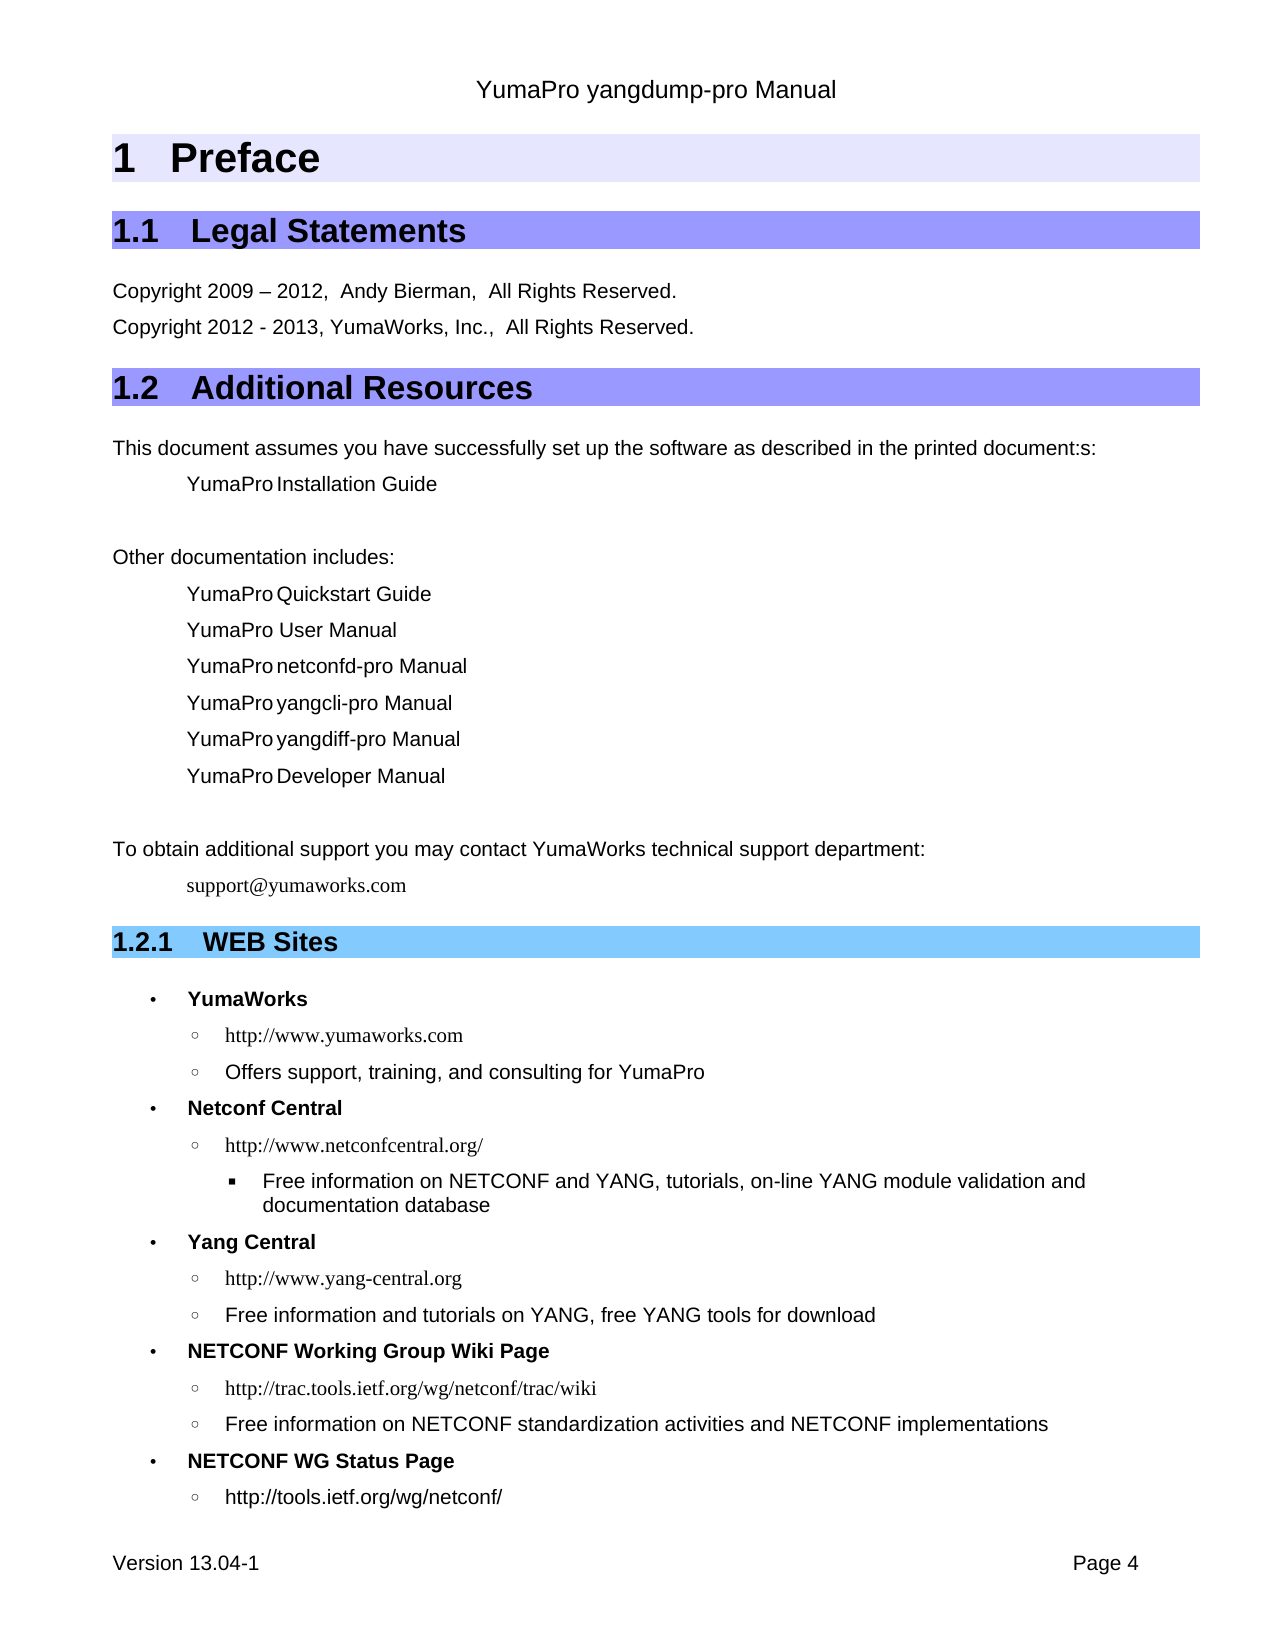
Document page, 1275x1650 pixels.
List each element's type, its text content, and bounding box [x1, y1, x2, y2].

list http://www.yang-central.org [187, 1266, 1200, 1290]
text YumaPro Developer Manual [112, 764, 1200, 788]
list http://www.yumaworks.com [187, 1023, 1200, 1047]
list NETCONF Working Group Wiki Page [150, 1339, 1200, 1363]
text Copyright 2009 – 2012, Andy Bierman, All Rights Reserved. [112, 278, 1200, 302]
subtitle Additional Resources [112, 368, 1200, 406]
list http://tools.ietf.org/wg/netconf/ [187, 1485, 1200, 1509]
subtitle WEB Sites [112, 926, 1200, 958]
subtitle Legal Statements [112, 211, 1200, 249]
text YumaPro User Manual [112, 618, 1200, 642]
list Yang Central [150, 1230, 1200, 1254]
list http://www.netconfcentral.org/ [187, 1133, 1200, 1157]
list Free information on NETCONF and YANG, tutorials, on-line YANG module validation and documentation database [225, 1169, 1200, 1217]
text YumaPro Installation Guide [112, 472, 1200, 496]
text Other documentation includes: [112, 545, 1200, 569]
text YumaPro Quickstart Guide [112, 581, 1200, 605]
text To obtain additional support you may contact YumaWorks technical support department: [112, 837, 1200, 861]
list Free information and tutorials on YANG, free YANG tools for download [187, 1303, 1200, 1327]
subtitle Preface [112, 134, 1200, 182]
list Free information on NETCONF standardization activities and NETCONF implementations [187, 1412, 1200, 1436]
text YumaPro yangdiff-pro Manual [112, 727, 1200, 751]
list YumaWorks [150, 987, 1200, 1011]
list NETCONF WG Status Page [150, 1449, 1200, 1473]
text Copyright 2012 - 2013, YumaWorks, Inc., All Rights Reserved. [112, 315, 1200, 339]
text YumaPro netconfd-pro Manual [112, 654, 1200, 678]
list Netconf Central [150, 1096, 1200, 1120]
text YumaPro yangcli-pro Manual [112, 691, 1200, 715]
text This document assumes you have successfully set up the software as described in the printed document:s: [112, 436, 1200, 459]
text support@yumaworks.com [112, 873, 1200, 897]
list http://trac.tools.ietf.org/wg/netconf/trac/wiki [187, 1376, 1200, 1400]
list Offers support, training, and consulting for YumaPro [187, 1060, 1200, 1084]
